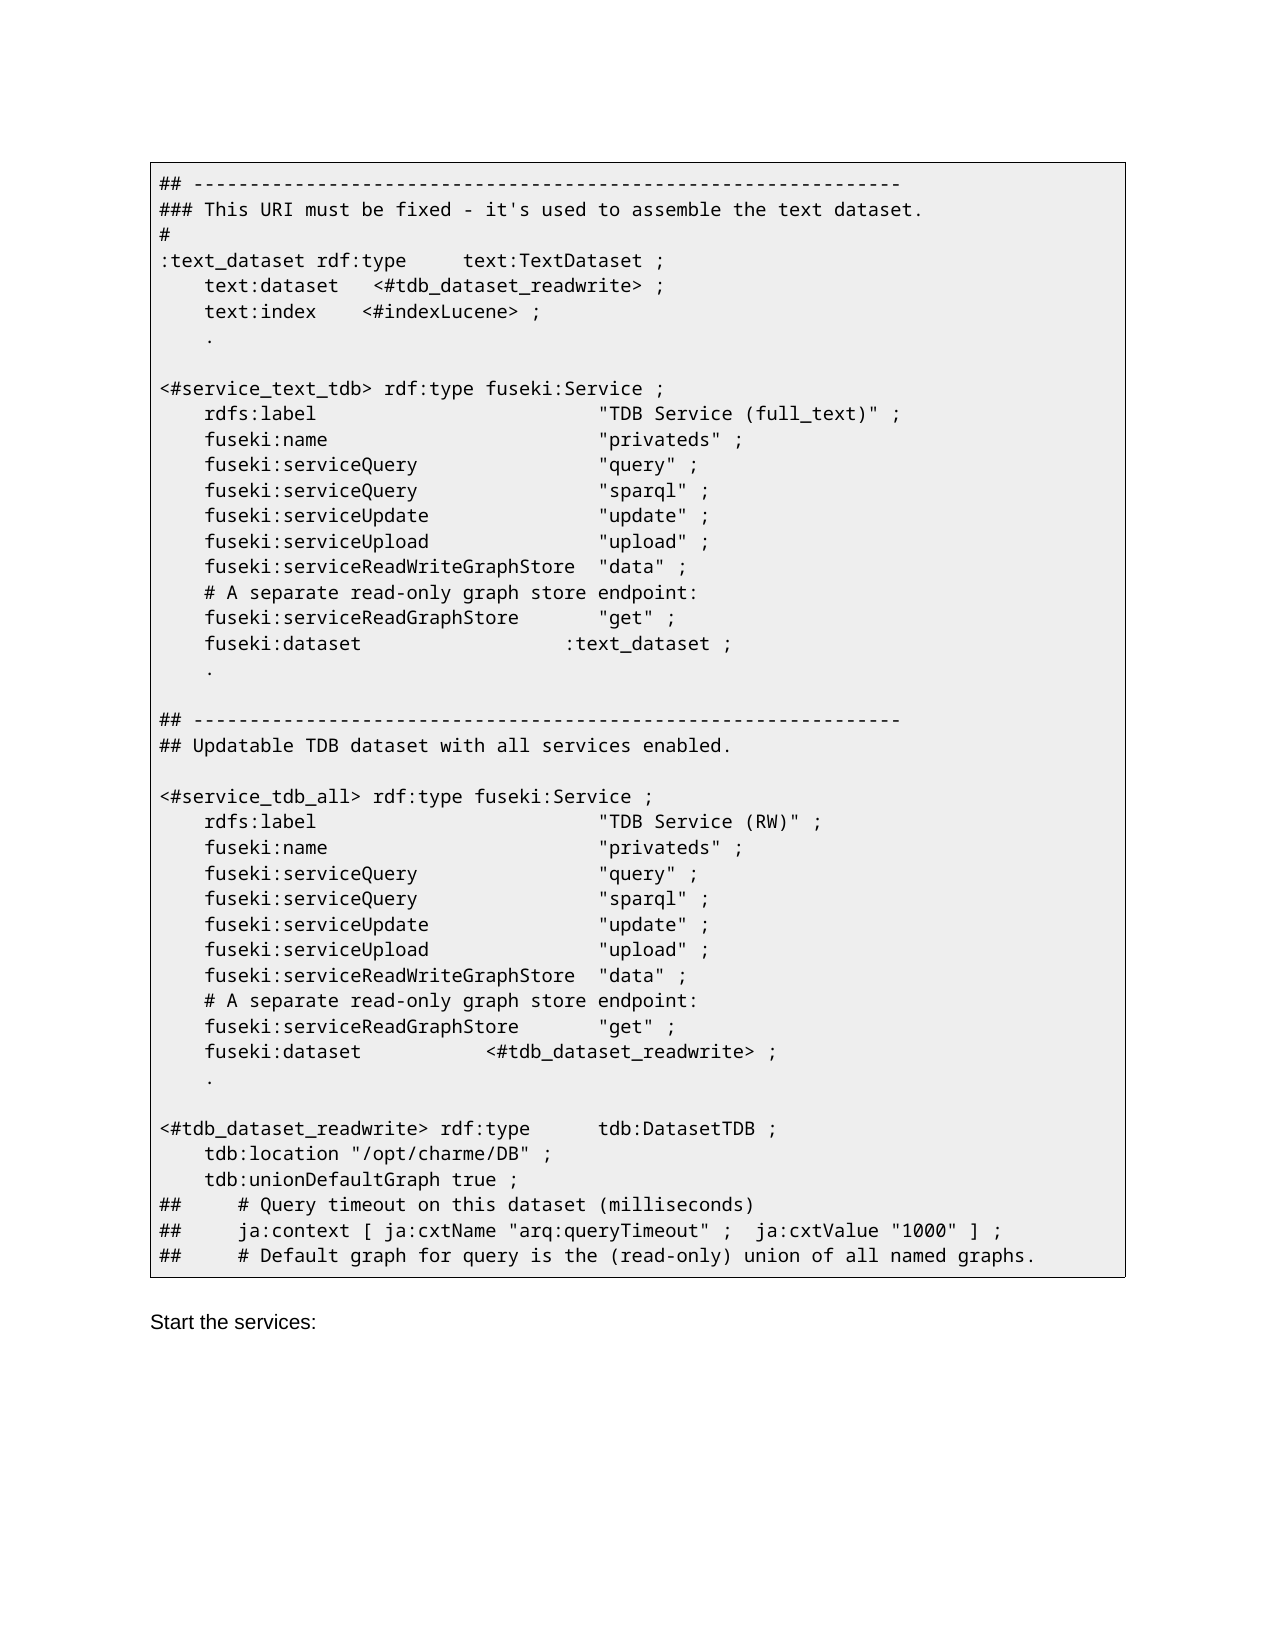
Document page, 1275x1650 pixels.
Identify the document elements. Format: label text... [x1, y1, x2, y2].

text fuseki:serviceUpdate "update" ; [159, 502, 1116, 528]
text . [159, 324, 1116, 349]
text tdb:location "/opt/charme/DB" ; [159, 1141, 1116, 1166]
text # A separate read-only graph store endpoint: [159, 579, 1116, 604]
text fuseki:dataset :text_dataset ; [159, 630, 1116, 656]
text fuseki:serviceQuery "query" ; [159, 860, 1116, 885]
text fuseki:serviceQuery "query" ; [159, 451, 1116, 477]
text fuseki:name "privateds" ; [159, 834, 1116, 860]
text Start the services: [150, 1278, 1125, 1334]
text ## Updatable TDB dataset with all services enabled. [159, 732, 1116, 758]
text :text_dataset rdf:type text:TextDataset ; [159, 247, 1116, 273]
text ## --------------------------------------------------------------- [159, 171, 1116, 196]
text ## # Default graph for query is the (read-only) union of all named graphs. [159, 1243, 1116, 1268]
text fuseki:serviceReadGraphStore "get" ; [159, 604, 1116, 630]
text tdb:unionDefaultGraph true ; [159, 1166, 1116, 1192]
text . [159, 1064, 1116, 1089]
text rdfs:label "TDB Service (RW)" ; [159, 809, 1116, 834]
text [150, 150, 1125, 162]
text fuseki:serviceReadWriteGraphStore "data" ; [159, 553, 1116, 579]
text ## ja:context [ ja:cxtName "arq:queryTimeout" ; ja:cxtValue "1000" ] ; [159, 1217, 1116, 1243]
text text:index <#indexLucene> ; [159, 298, 1116, 324]
text fuseki:serviceQuery "sparql" ; [159, 885, 1116, 911]
text fuseki:serviceUpdate "update" ; [159, 911, 1116, 936]
text fuseki:serviceUpload "upload" ; [159, 528, 1116, 553]
text ## # Query timeout on this dataset (milliseconds) [159, 1192, 1116, 1217]
text fuseki:serviceQuery "sparql" ; [159, 477, 1116, 502]
text # A separate read-only graph store endpoint: [159, 987, 1116, 1013]
text fuseki:serviceReadGraphStore "get" ; [159, 1013, 1116, 1038]
text text:dataset <#tdb_dataset_readwrite> ; [159, 273, 1116, 298]
text rdfs:label "TDB Service (full_text)" ; [159, 400, 1116, 426]
text fuseki:serviceUpload "upload" ; [159, 936, 1116, 962]
text fuseki:dataset <#tdb_dataset_readwrite> ; [159, 1038, 1116, 1064]
text ## --------------------------------------------------------------- [159, 707, 1116, 732]
text <#service_tdb_all> rdf:type fuseki:Service ; [159, 783, 1116, 809]
text fuseki:serviceReadWriteGraphStore "data" ; [159, 962, 1116, 987]
text . [159, 656, 1116, 681]
text # [159, 222, 1116, 247]
text ### This URI must be fixed - it's used to assemble the text dataset. [159, 196, 1116, 222]
text fuseki:name "privateds" ; [159, 426, 1116, 451]
text <#tdb_dataset_readwrite> rdf:type tdb:DatasetTDB ; [159, 1115, 1116, 1141]
text <#service_text_tdb> rdf:type fuseki:Service ; [159, 375, 1116, 400]
